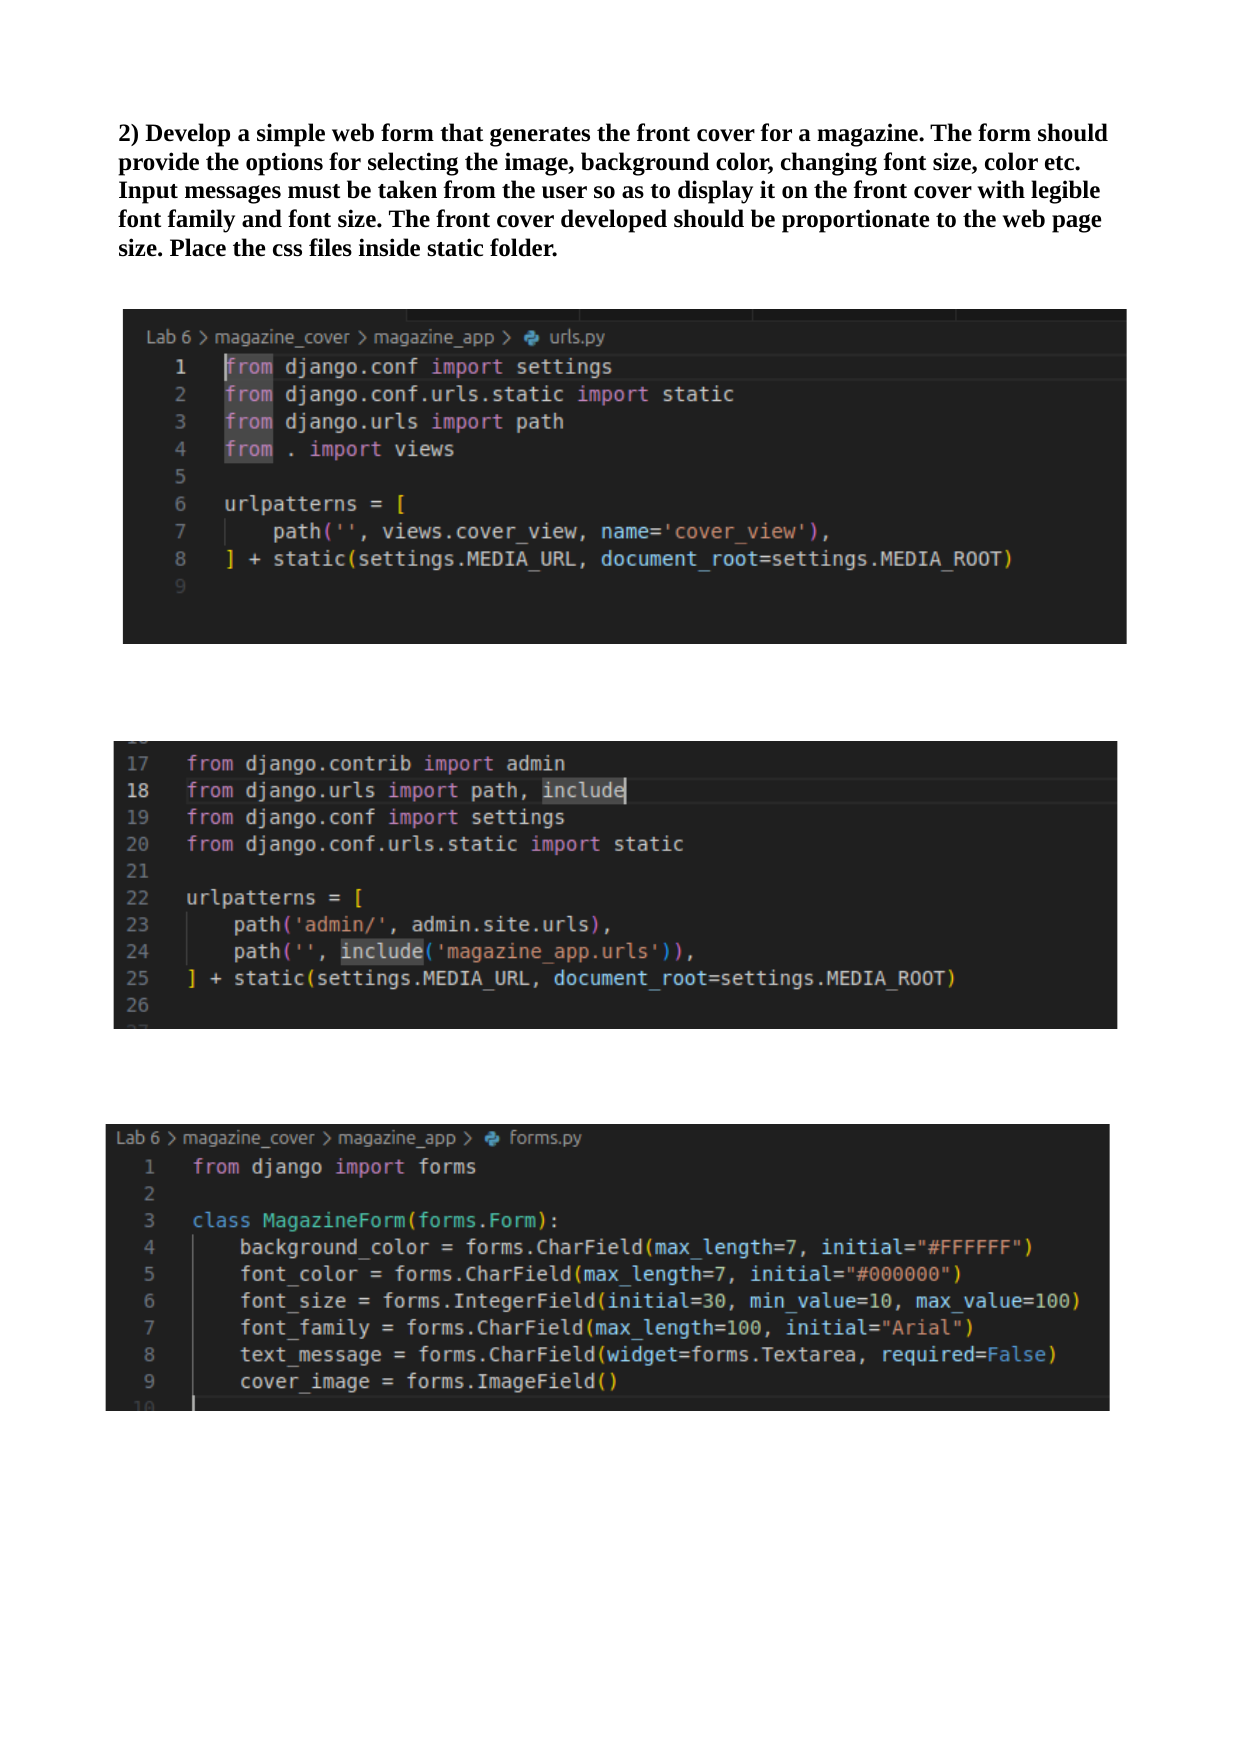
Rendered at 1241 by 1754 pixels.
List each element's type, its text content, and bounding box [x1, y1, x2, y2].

text 2) Develop a simple web form that generates the front cover for a magazine. The form should provide the options for selecting the image, background color, changing font size, color etc. Input messages must be taken from the user so as to display it on the front cover with legible font family and font size. The front cover developed should be proportionate to the web page size. Place the css files inside static folder. [118, 118, 1122, 262]
picture [113, 741, 1118, 1029]
picture [105, 1124, 1110, 1411]
picture [122, 309, 1127, 644]
